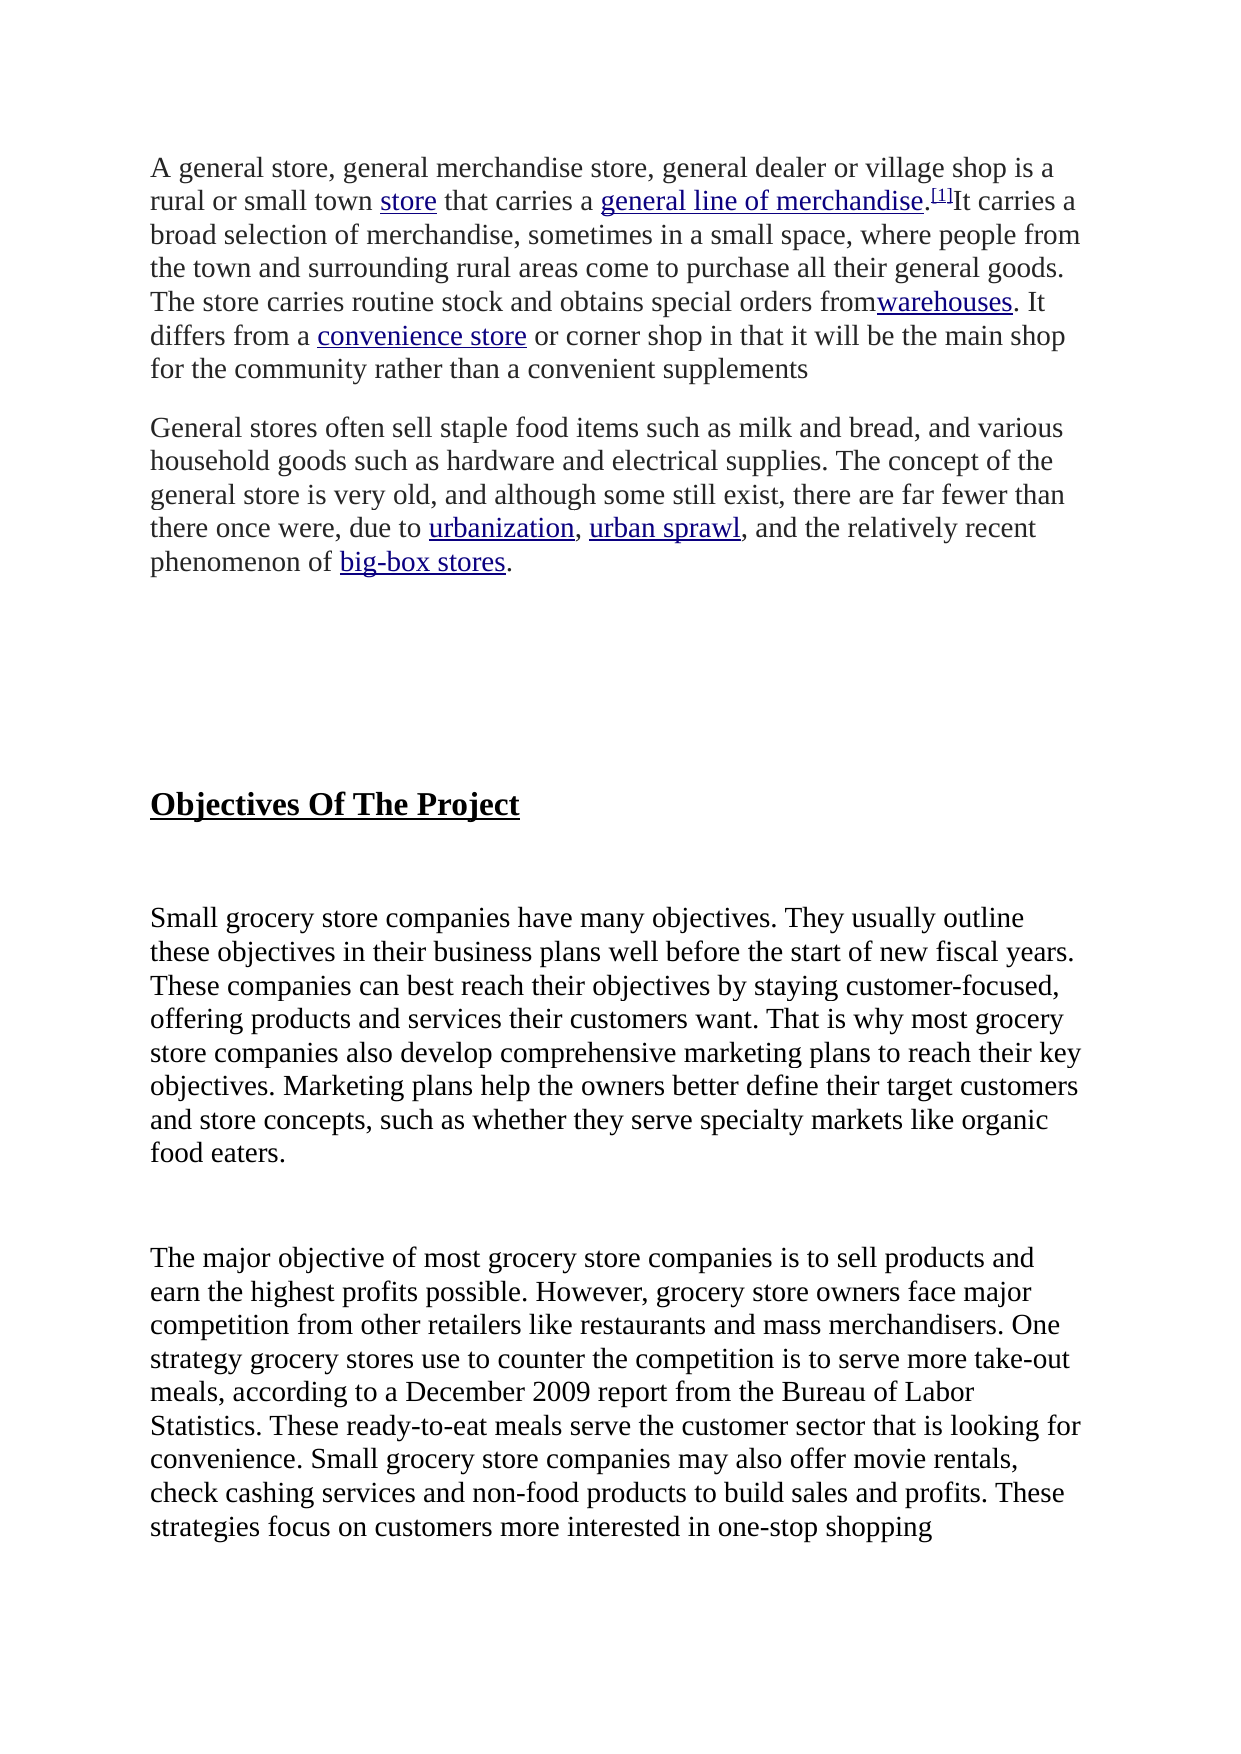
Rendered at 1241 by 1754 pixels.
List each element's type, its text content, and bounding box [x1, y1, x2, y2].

text General stores often sell staple food items such as milk and bread, and various household goods such as hardware and electrical supplies. The concept of the general store is very old, and although some still exist, there are far fewer than there once were, due to urbanization, urban sprawl, and the relatively recent phenomenon of big-box stores. [150, 410, 1090, 577]
text The major objective of most grocery store companies is to sell products and earn the highest profits possible. However, grocery store owners face major competition from other retailers like restaurants and mass merchandisers. One strategy grocery stores use to counter the competition is to serve more take-out meals, according to a December 2009 report from the Bureau of Labor Statistics. These ready-to-eat meals serve the customer sector that is looking for convenience. Small grocery store companies may also offer movie rentals, check cashing services and non-food products to build sales and profits. These strategies focus on customers more interested in one-stop shopping [150, 1240, 1090, 1542]
text Objectives Of The Project [150, 785, 1090, 823]
text Small grocery store companies have many objectives. They usually outline these objectives in their business plans well before the start of new fiscal years. These companies can best reach their objectives by staying customer-focused, offering products and services their customers want. That is why most grocery store companies also develop comprehensive marketing plans to reach their key objectives. Marketing plans help the owners better define their target customers and store concepts, such as whether they serve specialty markets like organic food eaters. [150, 901, 1090, 1169]
text A general store, general merchandise store, general dealer or village shop is a rural or small town store that carries a general line of merchandise.[1HYPERLINK "http://en.wikipedia.org/wiki/General_store"]It carries a broad selection of merchandise, sometimes in a small space, where people from the town and surrounding rural areas come to purchase all their general goods. The store carries routine stock and obtains special orders fromwarehouses. It differs from a convenience store or corner shop in that it will be the main shop for the community rather than a convenient supplements [150, 150, 1090, 385]
